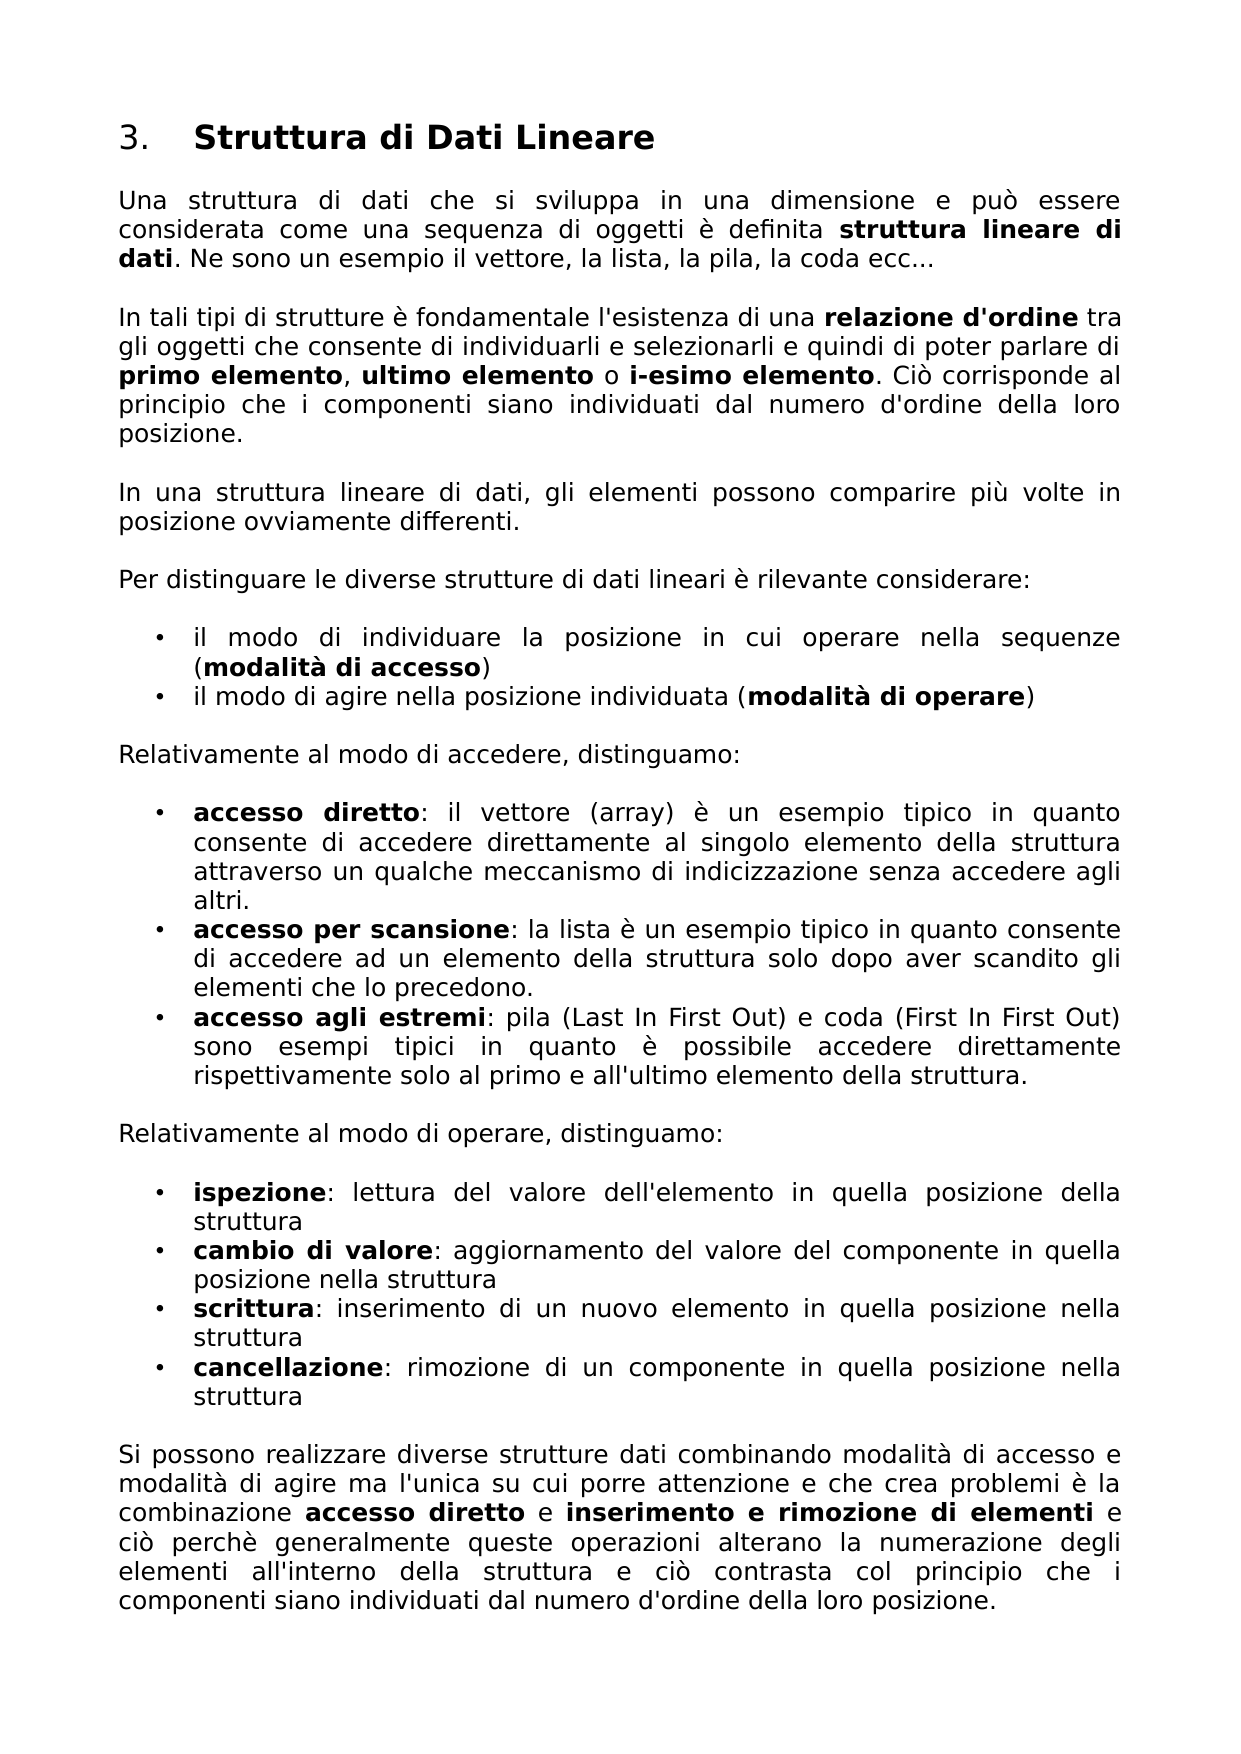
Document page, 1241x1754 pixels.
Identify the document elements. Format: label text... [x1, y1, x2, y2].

text Relativamente al modo di operare, distinguamo: [118, 1119, 1122, 1149]
text In tali tipi di strutture è fondamentale l'esistenza di una relazione d'ordine tra gli oggetti che consente di individuarli e selezionarli e quindi di poter parlare di primo elemento, ultimo elemento o i-esimo elemento. Ciò corrisponde al principio che i componenti siano individuati dal numero d'ordine della loro posizione. [118, 303, 1122, 449]
list accesso diretto: il vettore (array) è un esempio tipico in quanto consente di accedere direttamente al singolo elemento della struttura attraverso un qualche meccanismo di indicizzazione senza accedere agli altri. [156, 799, 1122, 915]
list cambio di valore: aggiornamento del valore del componente in quella posizione nella struttura [156, 1236, 1122, 1294]
list il modo di agire nella posizione individuata (modalità di operare) [156, 682, 1122, 711]
list scrittura: inserimento di un nuovo elemento in quella posizione nella struttura [156, 1294, 1122, 1353]
list accesso per scansione: la lista è un esempio tipico in quanto consente di accedere ad un elemento della struttura solo dopo aver scandito gli elementi che lo precedono. [156, 915, 1122, 1003]
list Struttura di Dati Lineare [118, 118, 1122, 157]
list accesso agli estremi: pila (Last In First Out) e coda (First In First Out) sono esempi tipici in quanto è possibile accedere direttamente rispettivamente solo al primo e all'ultimo elemento della struttura. [156, 1003, 1122, 1090]
list ispezione: lettura del valore dell'elemento in quella posizione della struttura [156, 1178, 1122, 1236]
text Si possono realizzare diverse strutture dati combinando modalità di accesso e modalità di agire ma l'unica su cui porre attenzione e che crea problemi è la combinazione accesso diretto e inserimento e rimozione di elementi e ciò perchè generalmente queste operazioni alterano la numerazione degli elementi all'interno della struttura e ciò contrasta col principio che i componenti siano individuati dal numero d'ordine della loro posizione. [118, 1440, 1122, 1615]
list cancellazione: rimozione di un componente in quella posizione nella struttura [156, 1353, 1122, 1411]
text In una struttura lineare di dati, gli elementi possono comparire più volte in posizione ovviamente differenti. [118, 478, 1122, 536]
text Una struttura di dati che si sviluppa in una dimensione e può essere considerata come una sequenza di oggetti è definita struttura lineare di dati. Ne sono un esempio il vettore, la lista, la pila, la coda ecc... [118, 186, 1122, 274]
text Relativamente al modo di accedere, distinguamo: [118, 740, 1122, 769]
text Per distinguare le diverse strutture di dati lineari è rilevante considerare: [118, 565, 1122, 594]
list il modo di individuare la posizione in cui operare nella sequenze (modalità di accesso) [156, 624, 1122, 682]
